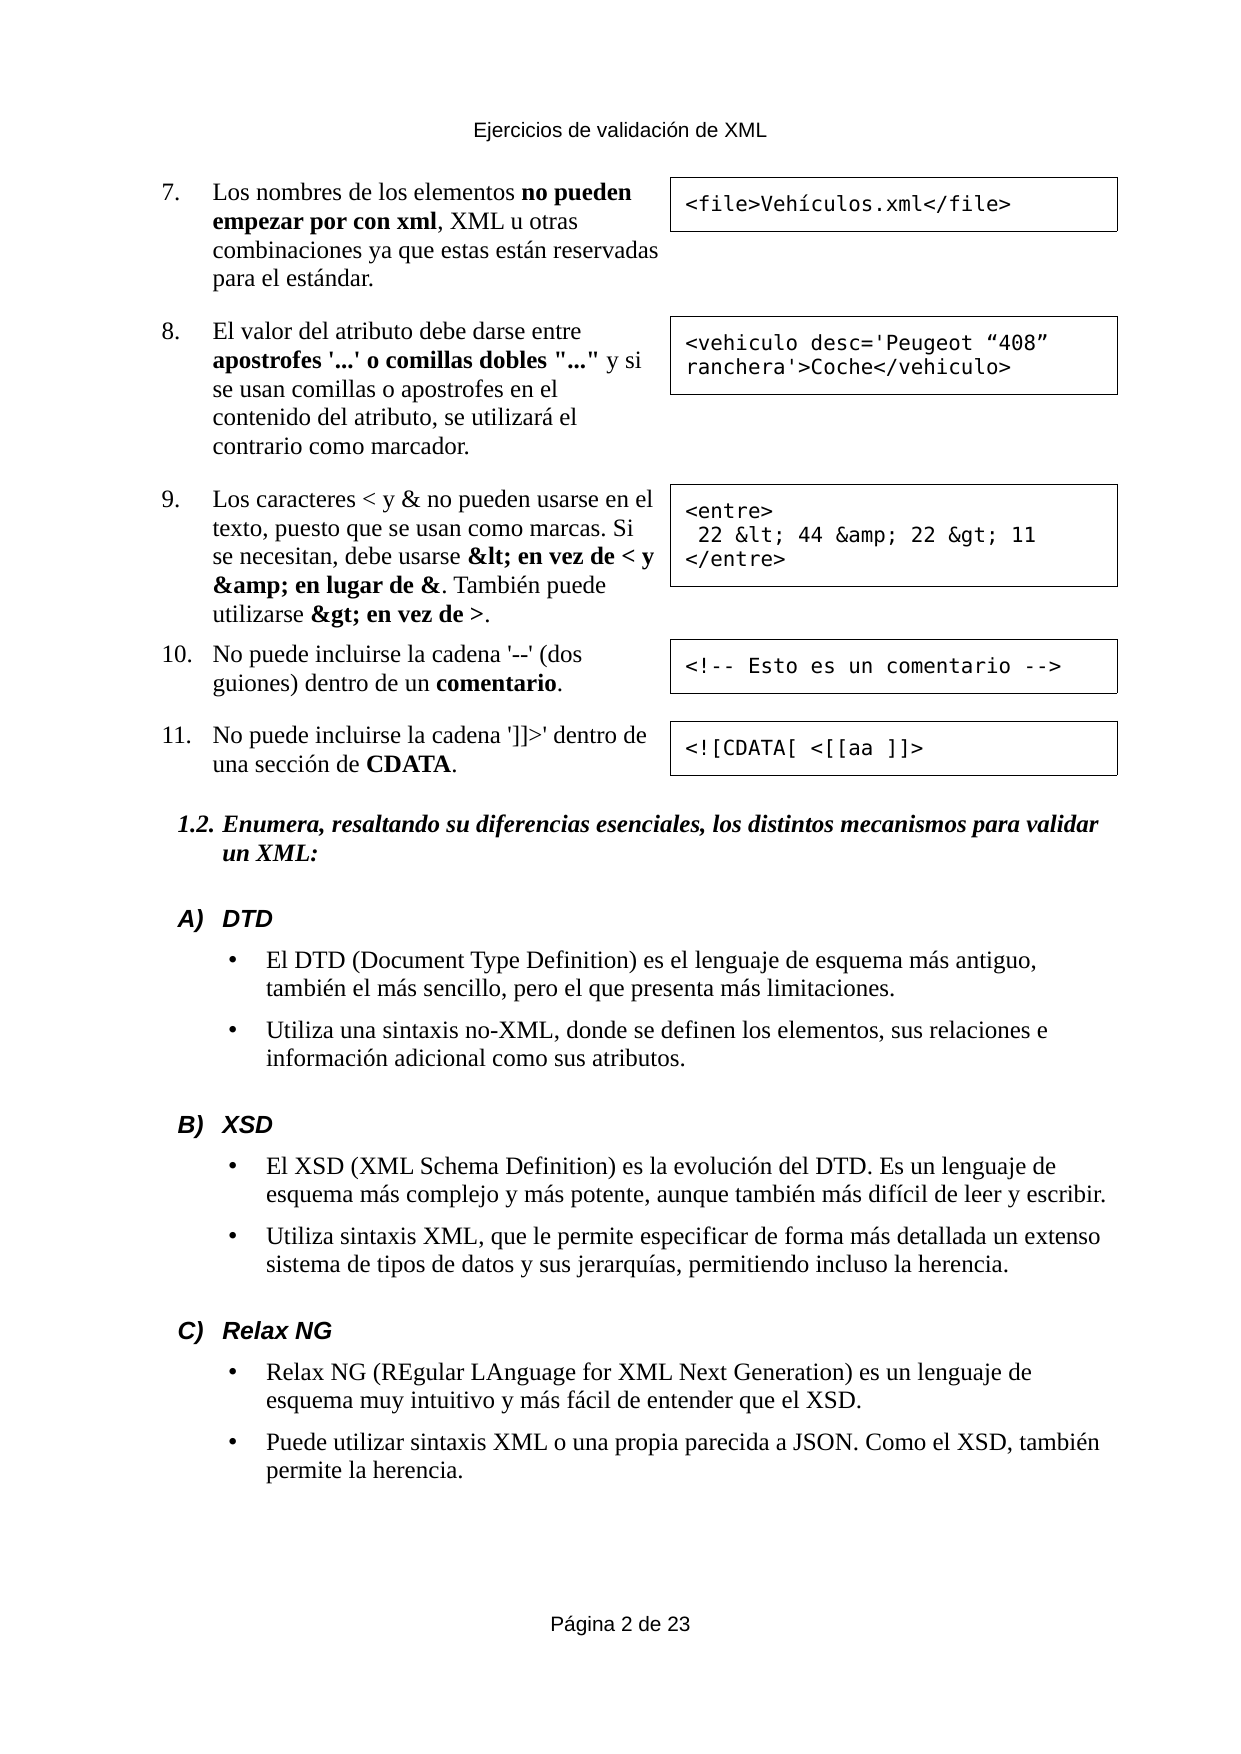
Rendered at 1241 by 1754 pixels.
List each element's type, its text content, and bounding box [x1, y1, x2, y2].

subtitle DTD [177, 904, 1122, 932]
table_cell <entre> 22 &lt; 44 &amp; 22 &gt; 11 </entre> [665, 478, 1123, 633]
table_cell Los caracteres < y & no pueden usarse en el texto, puesto que se usan como marcas. Si se necesitan, debe usarse &lt; en vez de < y &amp; en lugar de &. También puede utilizarse &gt; en vez de >. [207, 478, 664, 633]
list Utiliza sintaxis XML, que le permite especificar de forma más detallada un extenso sistema de tipos de datos y sus jerarquías, permitiendo incluso la herencia. [228, 1221, 1122, 1278]
table_cell <![CDATA[ <[[aa ]]> [665, 715, 1123, 796]
table_cell Los nombres de los elementos no pueden empezar por con xml, XML u otras combinaciones ya que estas están reservadas para el estándar. [207, 172, 664, 311]
table_cell [118, 311, 207, 478]
table_cell <vehiculo desc='Peugeot “408” ranchera'>Coche</vehiculo> [665, 311, 1123, 478]
list Relax NG (REgular LAnguage for XML Next Generation) es un lenguaje de esquema muy intuitivo y más fácil de entender que el XSD. [228, 1357, 1122, 1414]
subtitle Enumera, resaltando su diferencias esenciales, los distintos mecanismos para validar un XML: [177, 809, 1122, 867]
list Utiliza una sintaxis no-XML, donde se definen los elementos, sus relaciones e información adicional como sus atributos. [228, 1015, 1122, 1072]
table_cell El valor del atributo debe darse entre apostrofes '...' o comillas dobles "..." y si se usan comillas o apostrofes en el contenido del atributo, se utilizará el contrario como marcador. [207, 311, 664, 478]
table_cell [118, 715, 207, 796]
list El XSD (XML Schema Definition) es la evolución del DTD. Es un lenguaje de esquema más complejo y más potente, aunque también más difícil de leer y escribir. [228, 1151, 1122, 1208]
list Puede utilizar sintaxis XML o una propia parecida a JSON. Como el XSD, también permite la herencia. [228, 1427, 1122, 1484]
table_cell [118, 634, 207, 715]
list El DTD (Document Type Definition) es el lenguaje de esquema más antiguo, también el más sencillo, pero el que presenta más limitaciones. [228, 945, 1122, 1002]
table_cell [118, 478, 207, 633]
table_cell No puede incluirse la cadena ']]>' dentro de una sección de CDATA. [207, 715, 664, 796]
table_cell [118, 172, 207, 311]
table_cell No puede incluirse la cadena '--' (dos guiones) dentro de un comentario. [207, 634, 664, 715]
table_cell <!-- Esto es un comentario --> [665, 634, 1123, 715]
subtitle Relax NG [177, 1316, 1122, 1344]
table_cell <file>Vehículos.xml</file> [665, 172, 1123, 311]
subtitle XSD [177, 1110, 1122, 1138]
